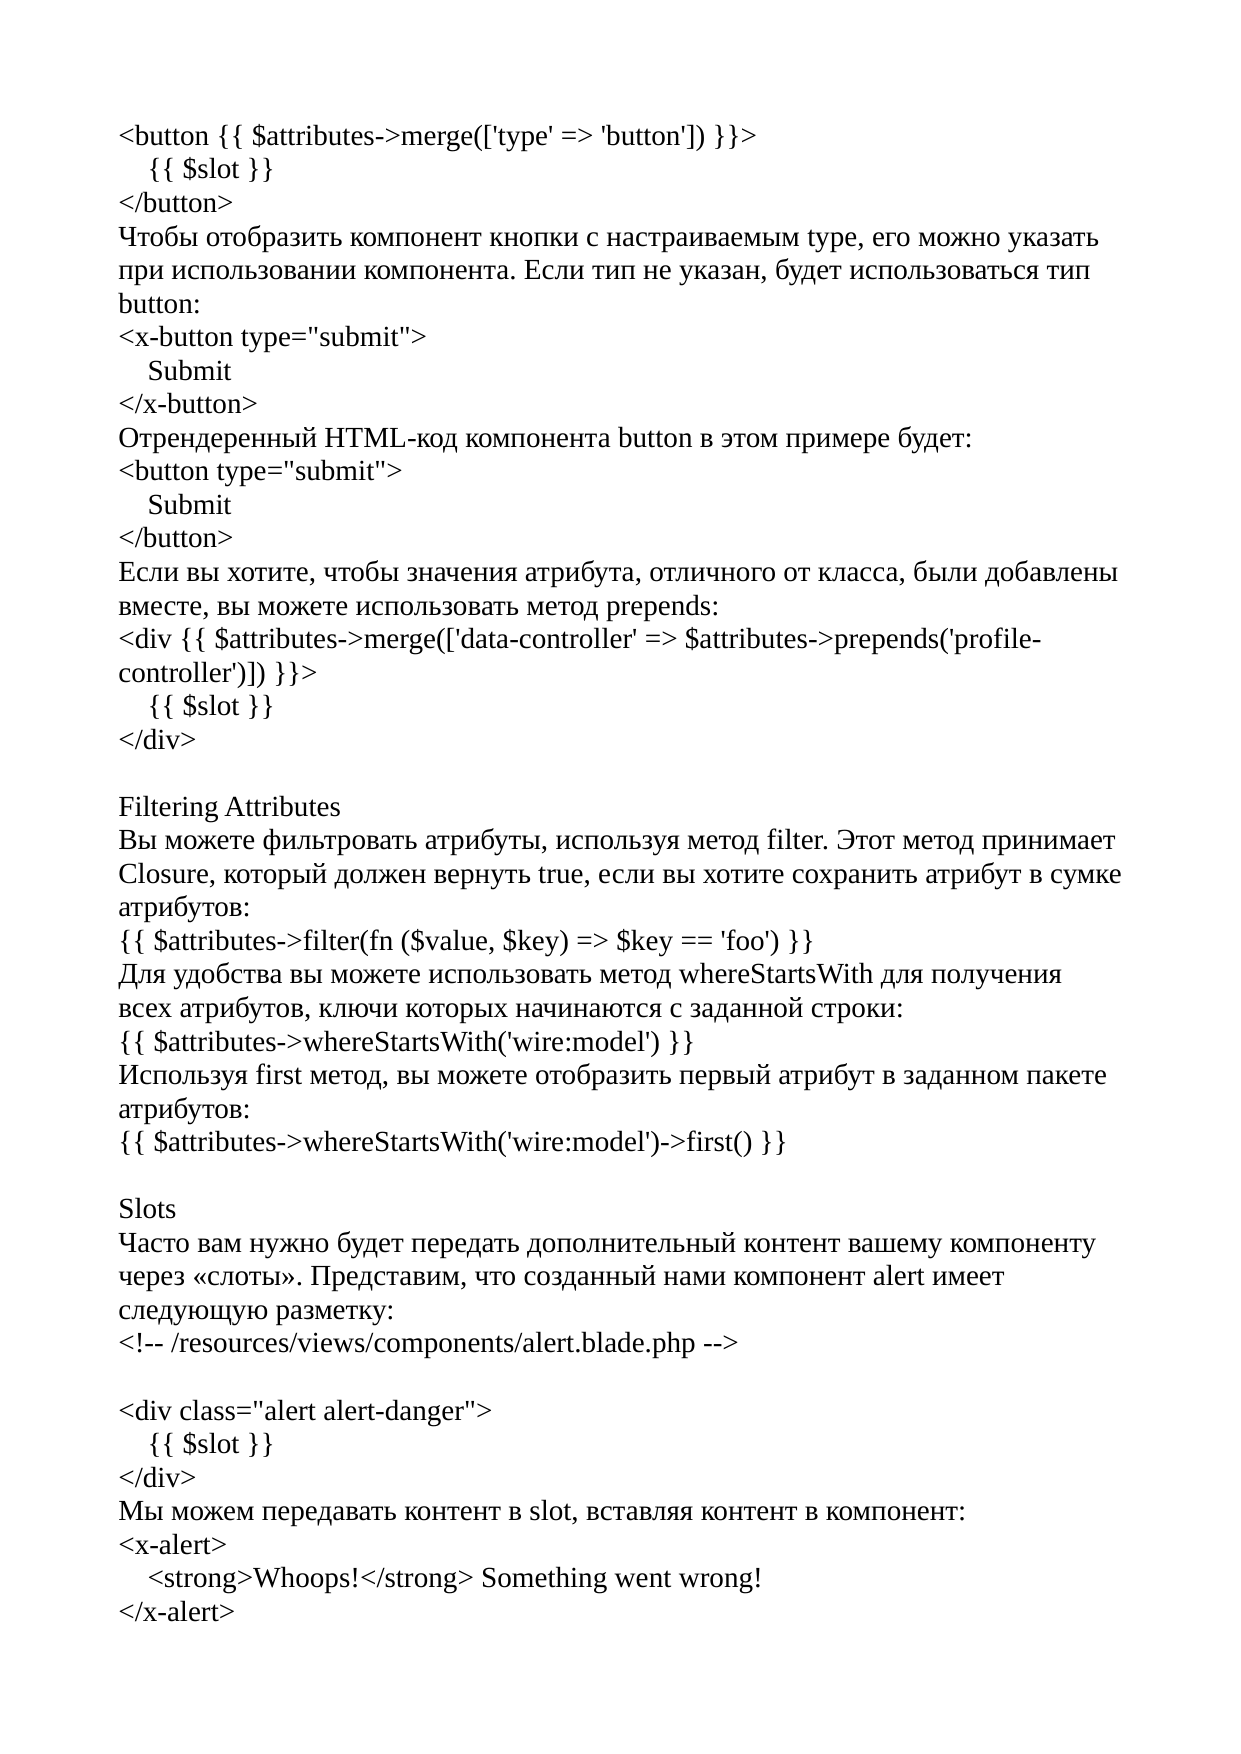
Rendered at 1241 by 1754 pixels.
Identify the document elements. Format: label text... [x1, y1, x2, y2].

text </div> [118, 722, 1122, 755]
text Мы можем передавать контент в slot, вставляя контент в компонент: [118, 1493, 1122, 1527]
text <x-button type="submit"> [118, 319, 1122, 353]
text Submit [118, 487, 1122, 521]
text Filtering Attributes [118, 789, 1122, 822]
text Submit [118, 353, 1122, 386]
text <strong>Whoops!</strong> Something went wrong! [118, 1560, 1122, 1594]
text Slots [118, 1191, 1122, 1225]
text <button type="submit"> [118, 453, 1122, 487]
text <div {{ $attributes->merge(['data-controller' => $attributes->prepends('profile-controller')]) }}> [118, 621, 1122, 688]
text {{ $attributes->whereStartsWith('wire:model') }} [118, 1024, 1122, 1057]
text </button> [118, 185, 1122, 219]
text <x-alert> [118, 1527, 1122, 1560]
text Часто вам нужно будет передать дополнительный контент вашему компоненту через «слоты». Представим, что созданный нами компонент alert имеет следующую разметку: [118, 1225, 1122, 1326]
text </x-button> [118, 386, 1122, 420]
text </button> [118, 521, 1122, 554]
text Используя first метод, вы можете отобразить первый атрибут в заданном пакете атрибутов: [118, 1057, 1122, 1124]
text <div class="alert alert-danger"> [118, 1393, 1122, 1426]
text </div> [118, 1460, 1122, 1493]
text {{ $slot }} [118, 152, 1122, 185]
text {{ $slot }} [118, 688, 1122, 722]
text Если вы хотите, чтобы значения атрибута, отличного от класса, были добавлены вместе, вы можете использовать метод prepends: [118, 554, 1122, 621]
text </x-alert> [118, 1594, 1122, 1627]
text {{ $slot }} [118, 1426, 1122, 1460]
text Вы можете фильтровать атрибуты, используя метод filter. Этот метод принимает Closure, который должен вернуть true, если вы хотите сохранить атрибут в сумке атрибутов: [118, 822, 1122, 923]
text Чтобы отобразить компонент кнопки с настраиваемым type, его можно указать при использовании компонента. Если тип не указан, будет использоваться тип button: [118, 219, 1122, 319]
text <button {{ $attributes->merge(['type' => 'button']) }}> [118, 118, 1122, 152]
text Для удобства вы можете использовать метод whereStartsWith для получения всех атрибутов, ключи которых начинаются с заданной строки: [118, 957, 1122, 1024]
text Отрендеренный HTML-код компонента button в этом примере будет: [118, 420, 1122, 453]
text {{ $attributes->filter(fn ($value, $key) => $key == 'foo') }} [118, 923, 1122, 957]
text {{ $attributes->whereStartsWith('wire:model')->first() }} [118, 1124, 1122, 1158]
text <!-- /resources/views/components/alert.blade.php --> [118, 1326, 1122, 1359]
